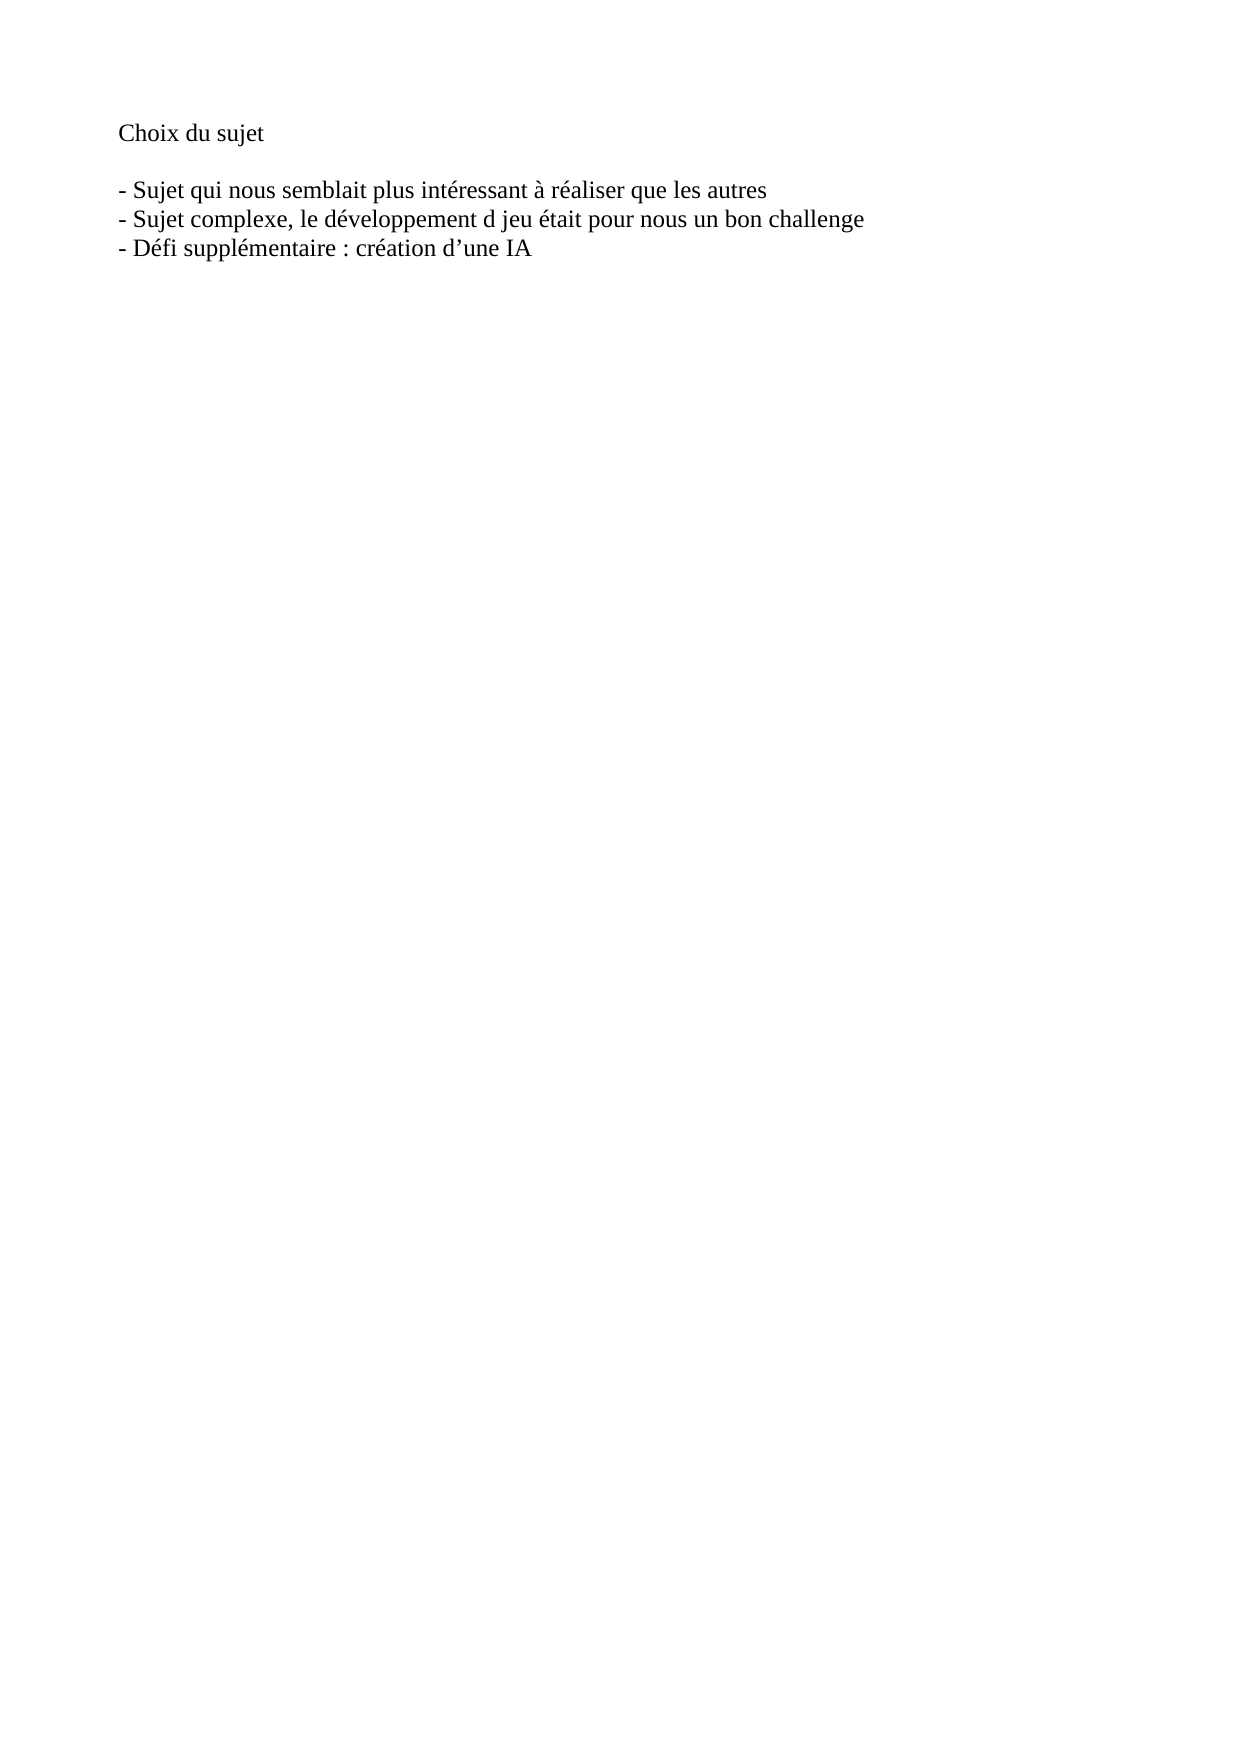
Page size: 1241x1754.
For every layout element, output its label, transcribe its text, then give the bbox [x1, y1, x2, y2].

text - Défi supplémentaire : création d’une IA [118, 233, 1122, 262]
text Choix du sujet [118, 118, 1122, 147]
text - Sujet qui nous semblait plus intéressant à réaliser que les autres [118, 176, 1122, 204]
text - Sujet complexe, le développement d jeu était pour nous un bon challenge [118, 204, 1122, 233]
